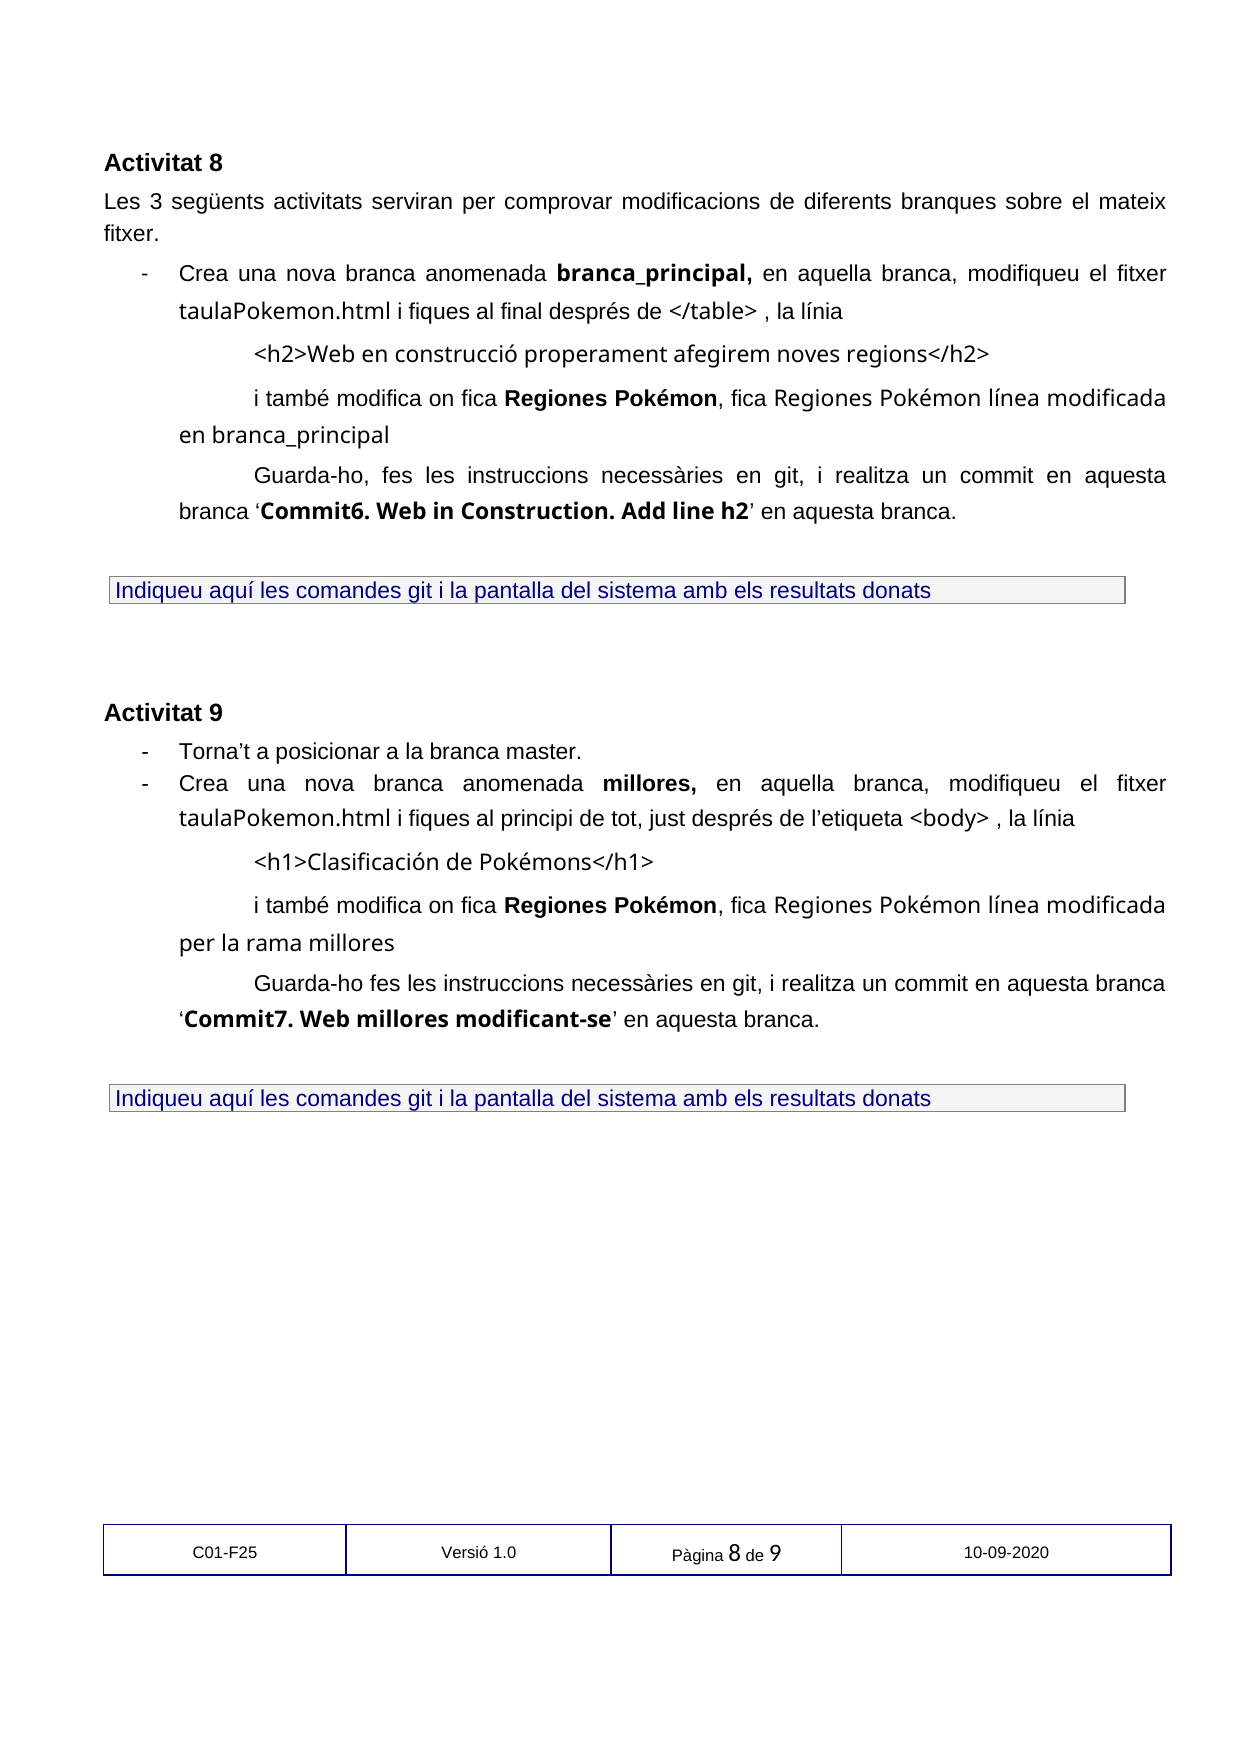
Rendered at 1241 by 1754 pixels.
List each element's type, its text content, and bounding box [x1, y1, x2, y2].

text Activitat 9 [103, 698, 1167, 727]
text Guarda-ho, fes les instruccions necessàries en git, i realitza un commit en aquesta branca ‘Commit6. Web in Construction. Add line h2’ en aquesta branca. [178, 462, 1167, 526]
text i també modifica on fica Regiones Pokémon, fica Regiones Pokémon línea modificada en branca_principal [178, 381, 1167, 450]
text i també modifica on fica Regiones Pokémon, fica Regiones Pokémon línea modificada per la rama millores [178, 889, 1167, 958]
list Torna’t a posicionar a la branca master. [141, 738, 1167, 764]
text Activitat 8 [103, 148, 1167, 176]
table_header Indiqueu aquí les comandes git i la pantalla del sistema amb els resultats donats [110, 1085, 1124, 1111]
list Crea una nova branca anomenada branca_principal, en aquella branca, modifiqueu el fitxer taulaPokemon.html i fiques al final després de </table> , la línia [141, 257, 1167, 326]
table_header Indiqueu aquí les comandes git i la pantalla del sistema amb els resultats donats [110, 577, 1124, 603]
text <h2>Web en construcció properament afegirem noves regions</h2> [178, 338, 1167, 369]
text <h1>Clasificación de Pokémons</h1> [178, 846, 1167, 877]
text Les 3 següents activitats serviran per comprovar modificacions de diferents branques sobre el mateix fitxer. [103, 188, 1167, 246]
list Crea una nova branca anomenada millores, en aquella branca, modifiqueu el fitxer taulaPokemon.html i fiques al principi de tot, just després de l’etiqueta <body> , la línia [141, 770, 1167, 834]
text Guarda-ho fes les instruccions necessàries en git, i realitza un commit en aquesta branca ‘Commit7. Web millores modificant-se’ en aquesta branca. [178, 970, 1167, 1034]
